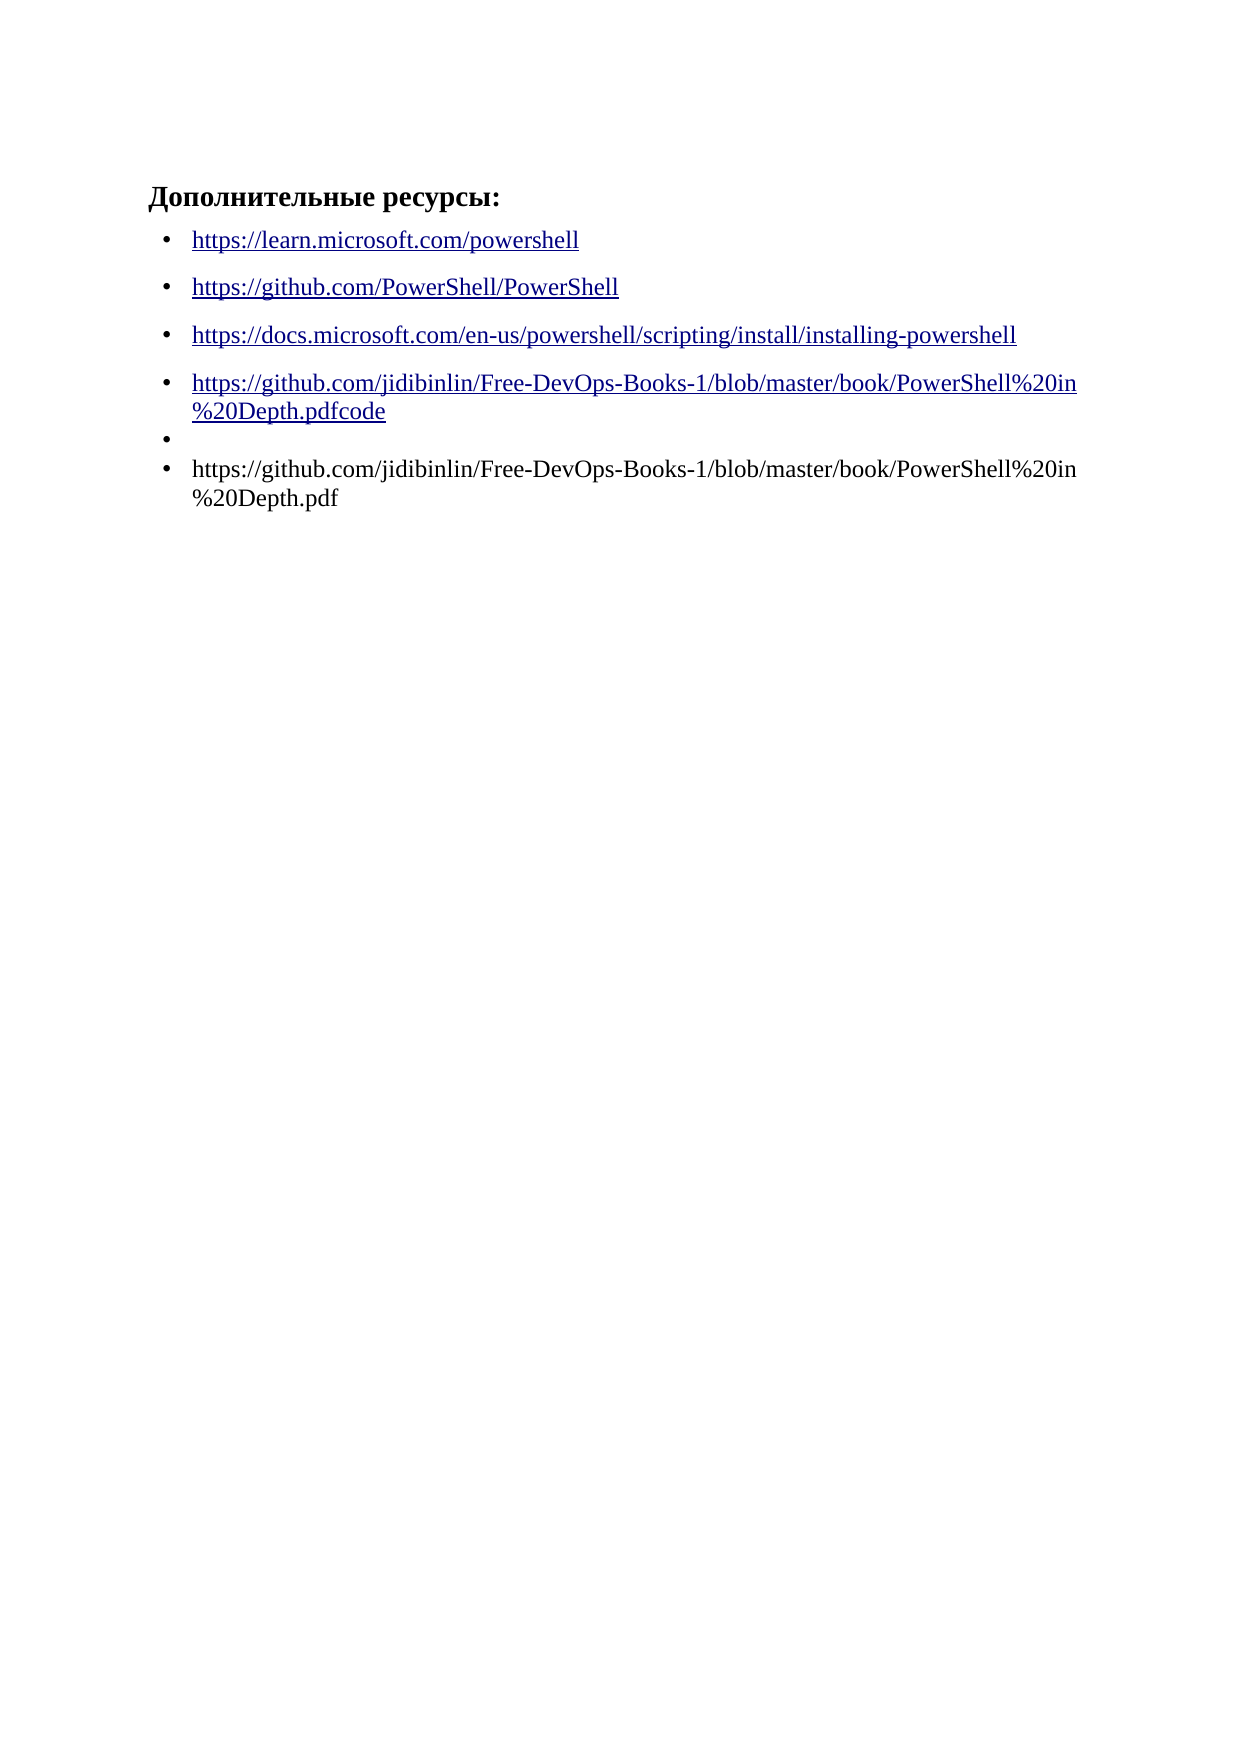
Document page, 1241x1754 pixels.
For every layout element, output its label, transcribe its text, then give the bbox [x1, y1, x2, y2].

list https://github.com/jidibinlin/Free-DevOps-Books-1/blob/master/book/PowerShell%20in%20Depth.pdf [162, 454, 1122, 511]
list https://github.com/jidibinlin/Free-DevOps-Books-1/blob/master/book/PowerShell%20in%20Depth.pdfcode [162, 368, 1122, 425]
subtitle 📘 Дополнительные ресурсы: [118, 179, 1122, 212]
list https://docs.microsoft.com/en-us/powershell/scripting/install/installing-powershell [162, 320, 1122, 349]
list https://github.com/PowerShell/PowerShell [162, 272, 1122, 301]
list https://learn.microsoft.com/powershell [162, 225, 1122, 253]
